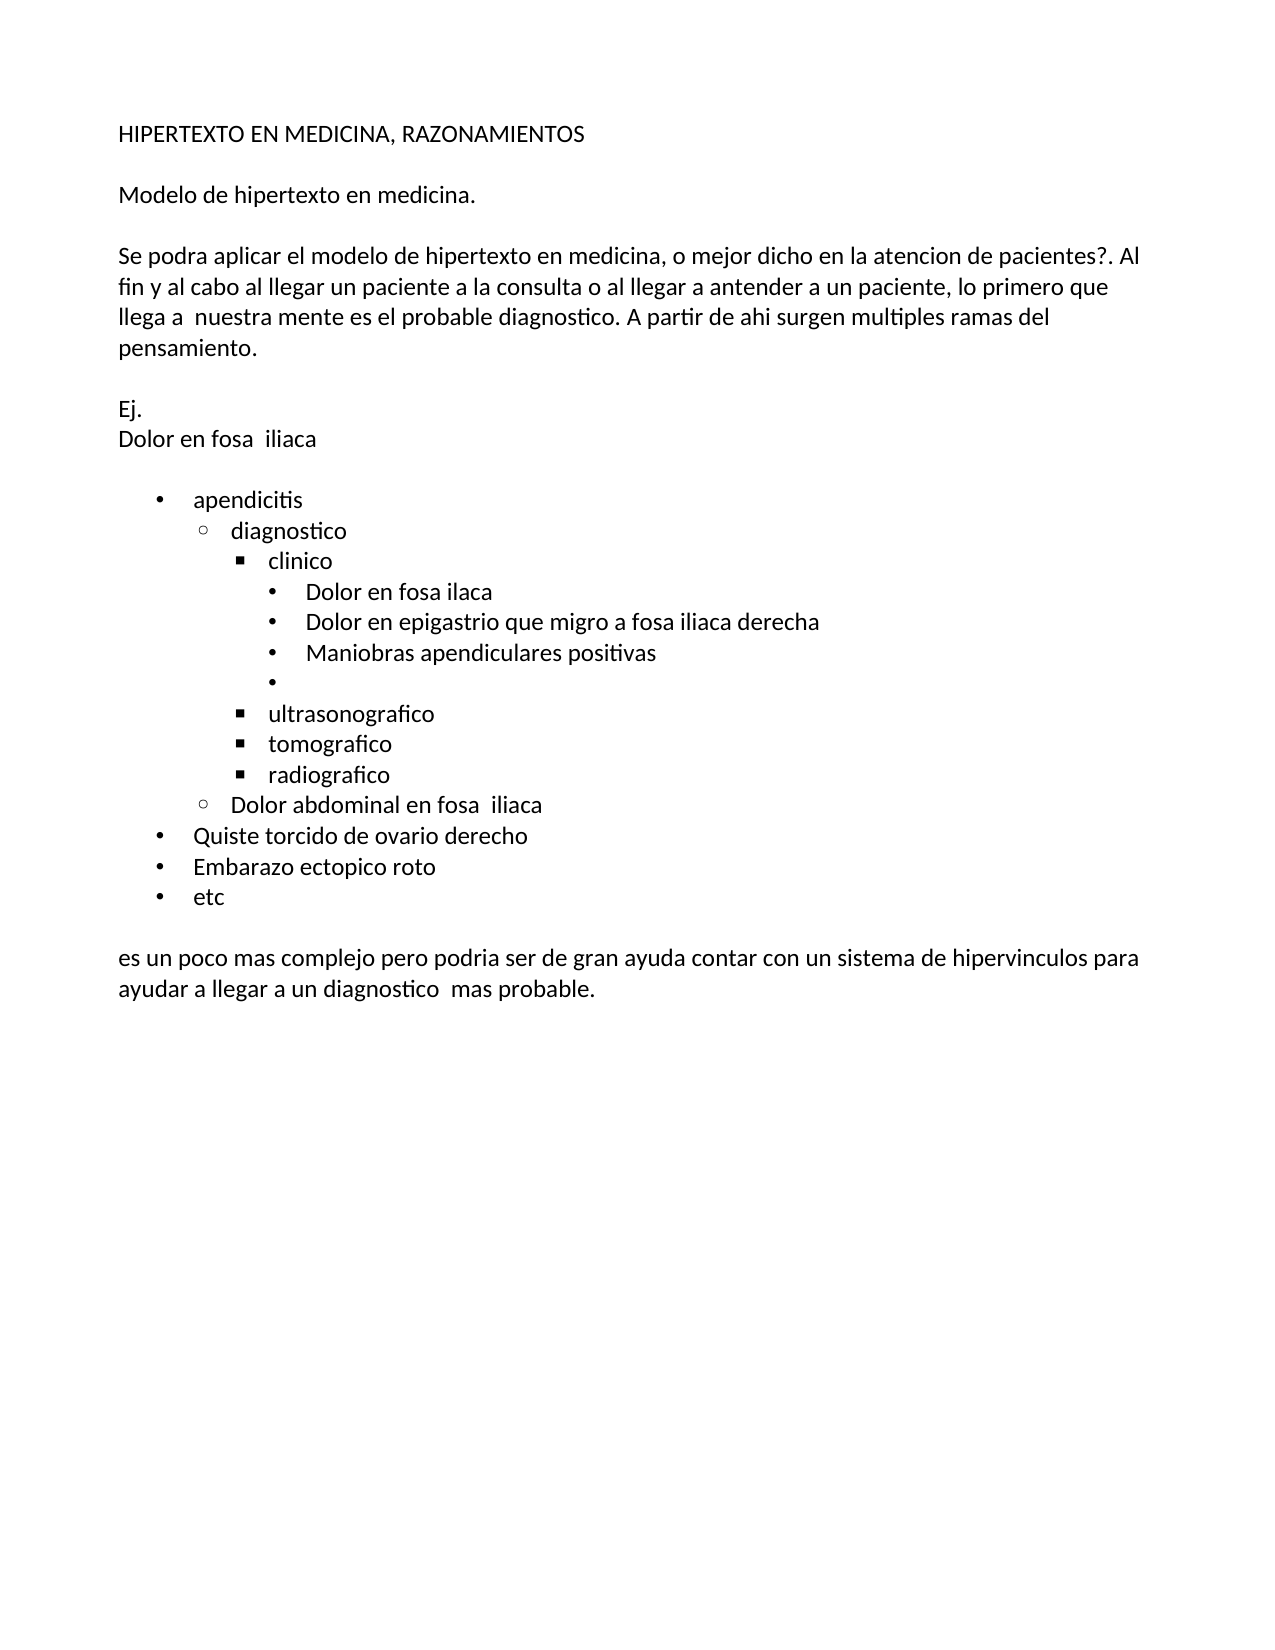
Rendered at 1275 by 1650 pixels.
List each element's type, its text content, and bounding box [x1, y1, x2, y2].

list Dolor abdominal en fosa iliaca [193, 789, 1157, 820]
list etc [156, 881, 1157, 912]
list radiografico [231, 759, 1157, 789]
text Dolor en fosa iliaca [118, 423, 1157, 454]
list Dolor en fosa ilaca [268, 576, 1157, 606]
list clinico [231, 545, 1157, 576]
text Ej. [118, 393, 1157, 423]
text es un poco mas complejo pero podria ser de gran ayuda contar con un sistema de hipervinculos para ayudar a llegar a un diagnostico mas probable. [118, 942, 1157, 1003]
list ultrasonografico [231, 698, 1157, 728]
list apendicitis [156, 484, 1157, 515]
list Quiste torcido de ovario derecho [156, 820, 1157, 851]
text Se podra aplicar el modelo de hipertexto en medicina, o mejor dicho en la atencion de pacientes?. Al fin y al cabo al llegar un paciente a la consulta o al llegar a antender a un paciente, lo primero que llega a nuestra mente es el probable diagnostico. A partir de ahi surgen multiples ramas del pensamiento. [118, 240, 1157, 362]
list Maniobras apendiculares positivas [268, 637, 1157, 667]
text HIPERTEXTO EN MEDICINA, RAZONAMIENTOS [118, 118, 1157, 149]
list Dolor en epigastrio que migro a fosa iliaca derecha [268, 606, 1157, 637]
text Modelo de hipertexto en medicina. [118, 179, 1157, 210]
list Embarazo ectopico roto [156, 851, 1157, 881]
list diagnostico [193, 515, 1157, 545]
list tomografico [231, 728, 1157, 759]
